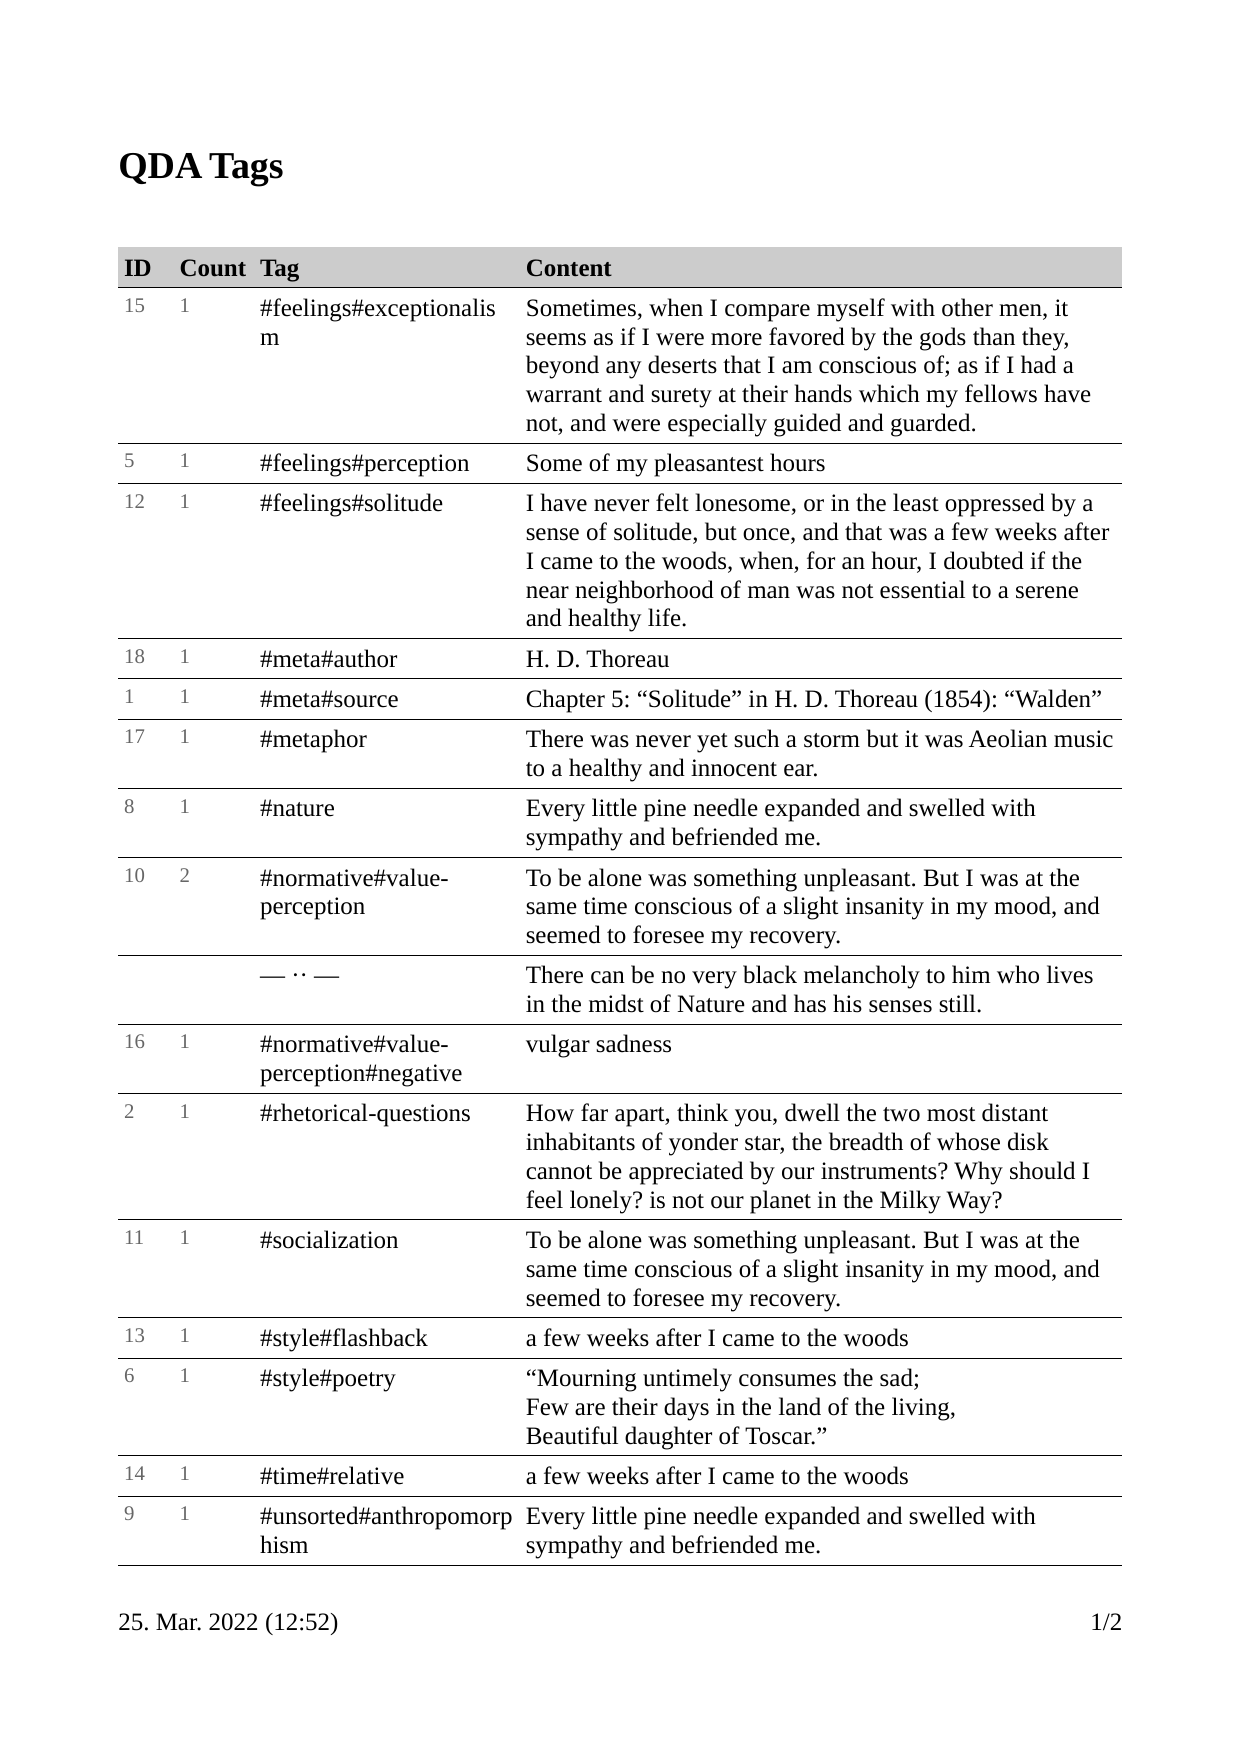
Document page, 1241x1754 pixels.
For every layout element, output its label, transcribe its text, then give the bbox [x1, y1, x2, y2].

table_cell 1 [174, 720, 254, 788]
table_cell Some of my pleasantest hours [520, 444, 1122, 483]
table_cell #normative#value-perception#negative [254, 1025, 520, 1093]
table_cell 1 [174, 1497, 254, 1564]
table_cell “Mourning untimely consumes the sad; Few are their days in the land of the living, Beautiful daughter of Toscar.” [520, 1359, 1122, 1455]
table_cell I have never felt lonesome, or in the least oppressed by a sense of solitude, but once, and that was a few weeks after I came to the woods, when, for an hour, I doubted if the near neighborhood of man was not essential to a serene and healthy life. [520, 484, 1122, 638]
table_cell #time#relative [254, 1456, 520, 1496]
table_cell 1 [174, 1220, 254, 1317]
table_cell 1 [174, 1359, 254, 1455]
table_header Tag [254, 247, 520, 287]
table_cell [174, 956, 254, 1024]
table_cell 13 [118, 1318, 174, 1357]
table_cell #rhetorical-questions [254, 1094, 520, 1219]
table_cell Sometimes, when I compare myself with other men, it seems as if I were more favored by the gods than they, beyond any deserts that I am conscious of; as if I had a warrant and surety at their hands which my fellows have not, and were especially guided and guarded. [520, 288, 1122, 442]
table_cell Every little pine needle expanded and swelled with sympathy and befriended me. [520, 1497, 1122, 1564]
table_cell 8 [118, 789, 174, 857]
table_cell 1 [174, 1318, 254, 1357]
table_cell 1 [174, 789, 254, 857]
table_cell 1 [174, 288, 254, 442]
table_cell 1 [174, 639, 254, 678]
table_cell Chapter 5: “Solitude” in H. D. Thoreau (1854): “Walden” [520, 679, 1122, 719]
table_cell a few weeks after I came to the woods [520, 1456, 1122, 1496]
table_cell 1 [174, 444, 254, 483]
table_cell 1 [174, 1456, 254, 1496]
table_cell 12 [118, 484, 174, 638]
table_cell 16 [118, 1025, 174, 1093]
table_cell #meta#source [254, 679, 520, 719]
table_cell #unsorted#anthropomorphism [254, 1497, 520, 1564]
table_cell #metaphor [254, 720, 520, 788]
table_cell #socialization [254, 1220, 520, 1317]
table_cell #style#poetry [254, 1359, 520, 1455]
table_cell There was never yet such a storm but it was Aeolian music to a healthy and innocent ear. [520, 720, 1122, 788]
table_cell vulgar sadness [520, 1025, 1122, 1093]
table_cell #feelings#perception [254, 444, 520, 483]
table_cell 11 [118, 1220, 174, 1317]
table_cell #style#flashback [254, 1318, 520, 1357]
table_cell 10 [118, 858, 174, 954]
table_cell #meta#author [254, 639, 520, 678]
table_cell How far apart, think you, dwell the two most distant inhabitants of yonder star, the breadth of whose disk cannot be appreciated by our instruments? Why should I feel lonely? is not our planet in the Milky Way? [520, 1094, 1122, 1219]
table_cell 17 [118, 720, 174, 788]
subtitle QDA Tags [118, 143, 1122, 187]
table_cell 15 [118, 288, 174, 442]
table_cell #feelings#exceptionalism [254, 288, 520, 442]
table_cell To be alone was something unpleasant. But I was at the same time conscious of a slight insanity in my mood, and seemed to foresee my recovery. [520, 1220, 1122, 1317]
table_header Count [174, 247, 254, 287]
table_cell 5 [118, 444, 174, 483]
table_cell — ·· — [254, 956, 520, 1024]
table_cell To be alone was something unpleasant. But I was at the same time conscious of a slight insanity in my mood, and seemed to foresee my recovery. [520, 858, 1122, 954]
table_cell 14 [118, 1456, 174, 1496]
table_cell #normative#value-perception [254, 858, 520, 954]
table_cell #feelings#solitude [254, 484, 520, 638]
table_cell 9 [118, 1497, 174, 1564]
table_cell There can be no very black melancholy to him who lives in the midst of Nature and has his senses still. [520, 956, 1122, 1024]
table_cell 1 [174, 1094, 254, 1219]
table_header ID [118, 247, 174, 287]
table_cell 1 [174, 679, 254, 719]
table_cell Every little pine needle expanded and swelled with sympathy and befriended me. [520, 789, 1122, 857]
table_cell #nature [254, 789, 520, 857]
table_header Content [520, 247, 1122, 287]
table_cell 18 [118, 639, 174, 678]
table_cell H. D. Thoreau [520, 639, 1122, 678]
table_cell 1 [174, 1025, 254, 1093]
table_cell a few weeks after I came to the woods [520, 1318, 1122, 1357]
table_cell 1 [118, 679, 174, 719]
table_cell [118, 956, 174, 1024]
table_cell 2 [174, 858, 254, 954]
table_cell 1 [174, 484, 254, 638]
table_cell 2 [118, 1094, 174, 1219]
table_cell 6 [118, 1359, 174, 1455]
